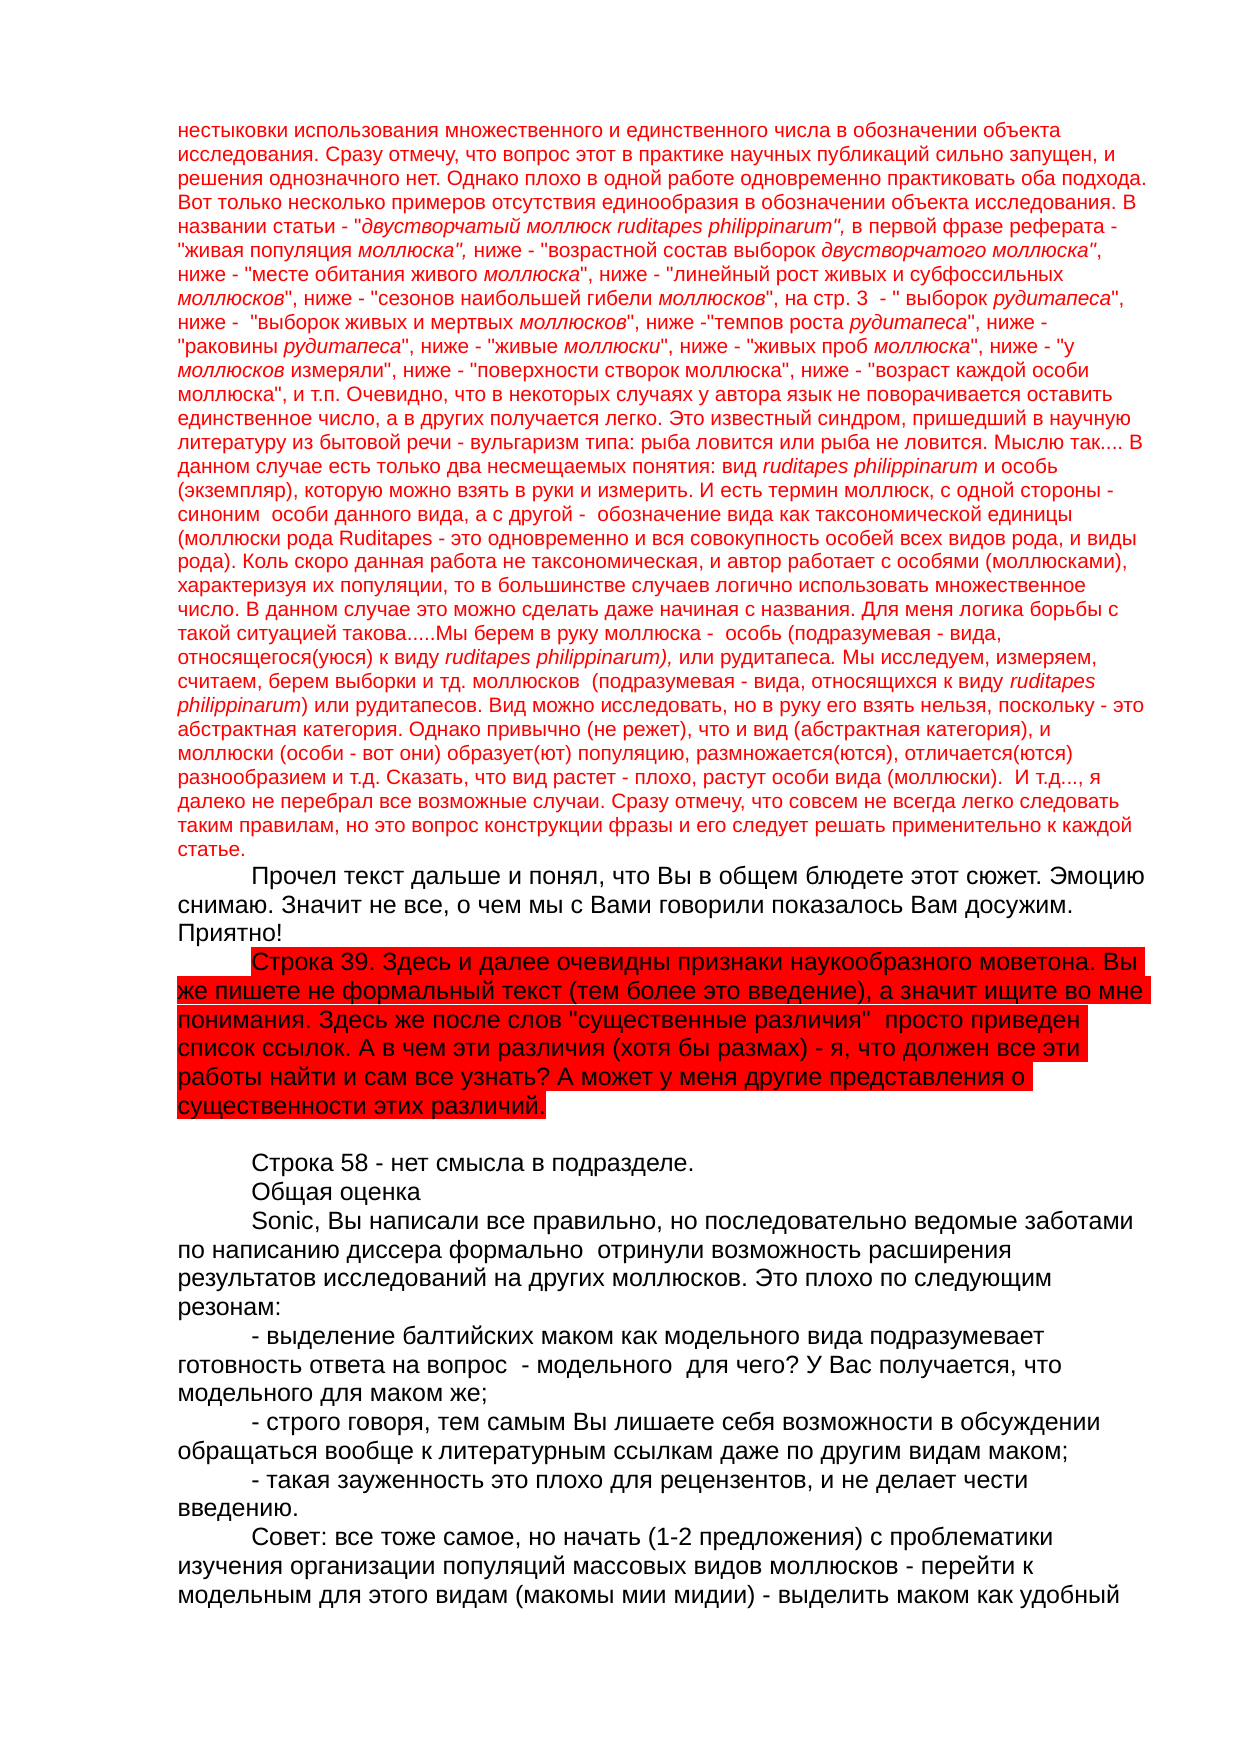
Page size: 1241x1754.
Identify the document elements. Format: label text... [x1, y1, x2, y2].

text - такая зауженность это плохо для рецензентов, и не делает чести введению. [177, 1464, 1152, 1522]
text Sonic, Вы написали все правильно, но последовательно ведомые заботами по написанию диссера формально отринули возможность расширения результатов исследований на других моллюсков. Это плохо по следующим резонам: [177, 1206, 1152, 1321]
text Прочел текст дальше и понял, что Вы в общем блюдете этот сюжет. Эмоцию снимаю. Значит не все, о чем мы с Вами говорили показалось Вам досужим. Приятно! [177, 861, 1152, 947]
text - строго говоря, тем самым Вы лишаете себя возможности в обсуждении обращаться вообще к литературным ссылкам даже по другим видам маком; [177, 1407, 1152, 1464]
text Строка 58 - нет смысла в подразделе. [177, 1148, 1152, 1177]
text нестыковки использования множественного и единственного числа в обозначении объекта исследования. Сразу отмечу, что вопрос этот в практике научных публикаций сильно запущен, и решения однозначного нет. Однако плохо в одной работе одновременно практиковать оба подхода. Вот только несколько примеров отсутствия единообразия в обозначении объекта исследования. В названии статьи - "двустворчатый моллюск ruditapes philippinarum", в первой фразе реферата - "живая популяция моллюска", ниже - "возрастной состав выборок двустворчатого моллюска", ниже - "месте обитания живого моллюска", ниже - "линейный рост живых и субфоссильных моллюсков", ниже - "сезонов наибольшей гибели моллюсков", на стр. 3 - " выборок рудитапеса", ниже - "выборок живых и мертвых моллюсков", ниже -"темпов роста рудитапеса", ниже - "раковины рудитапеса", ниже - "живые моллюски", ниже - "живых проб моллюска", ниже - "у моллюсков измеряли", ниже - "поверхности створок моллюска", ниже - "возраст каждой особи моллюска", и т.п. Очевидно, что в некоторых случаях у автора язык не поворачивается оставить единственное число, а в других получается легко. Это известный синдром, пришедший в научную литературу из бытовой речи - вульгаризм типа: рыба ловится или рыба не ловится. Мыслю так.... В данном случае есть только два несмещаемых понятия: вид ruditapes philippinarum и особь (экземпляр), которую можно взять в руки и измерить. И есть термин моллюск, с одной стороны - синоним особи данного вида, а с другой - обозначение вида как таксономической единицы (моллюски рода Ruditapes - это одновременно и вся совокупность особей всех видов рода, и виды рода). Коль скоро данная работа не таксономическая, и автор работает с особями (моллюсками), характеризуя их популяции, то в большинстве случаев логично использовать множественное число. В данном случае это можно сделать даже начиная с названия. Для меня логика борьбы с такой ситуацией такова.....Мы берем в руку моллюска - особь (подразумевая - вида, относящегося(уюся) к виду ruditapes philippinarum), или рудитапеса. Мы исследуем, измеряем, считаем, берем выборки и тд. моллюсков (подразумевая - вида, относящихся к виду ruditapes philippinarum) или рудитапесов. Вид можно исследовать, но в руку его взять нельзя, поскольку - это абстрактная категория. Однако привычно (не режет), что и вид (абстрактная категория), и моллюски (особи - вот они) образует(ют) популяцию, размножается(ются), отличается(ются) разнообразием и т.д. Сказать, что вид растет - плохо, растут особи вида (моллюски). И т.д..., я далеко не перебрал все возможные случаи. Сразу отмечу, что совсем не всегда легко следовать таким правилам, но это вопрос конструкции фразы и его следует решать применительно к каждой статье. [177, 118, 1152, 861]
text - выделение балтийских маком как модельного вида подразумевает готовность ответа на вопрос - модельного для чего? У Вас получается, что модельного для маком же; [177, 1321, 1152, 1407]
text Общая оценка [177, 1177, 1152, 1206]
text Совет: все тоже самое, но начать (1-2 предложения) с проблематики изучения организации популяций массовых видов моллюсков - перейти к модельным для этого видам (макомы мии мидии) - выделить маком как удобный [177, 1522, 1152, 1608]
text Строка 39. Здесь и далее очевидны признаки наукообразного моветона. Вы же пишете не формальный текст (тем более это введение), а значит ищите во мне понимания. Здесь же после слов "существенные различия" просто приведен список ссылок. А в чем эти различия (хотя бы размах) - я, что должен все эти работы найти и сам все узнать? А может у меня другие представления о существенности этих различий. [177, 947, 1152, 1119]
